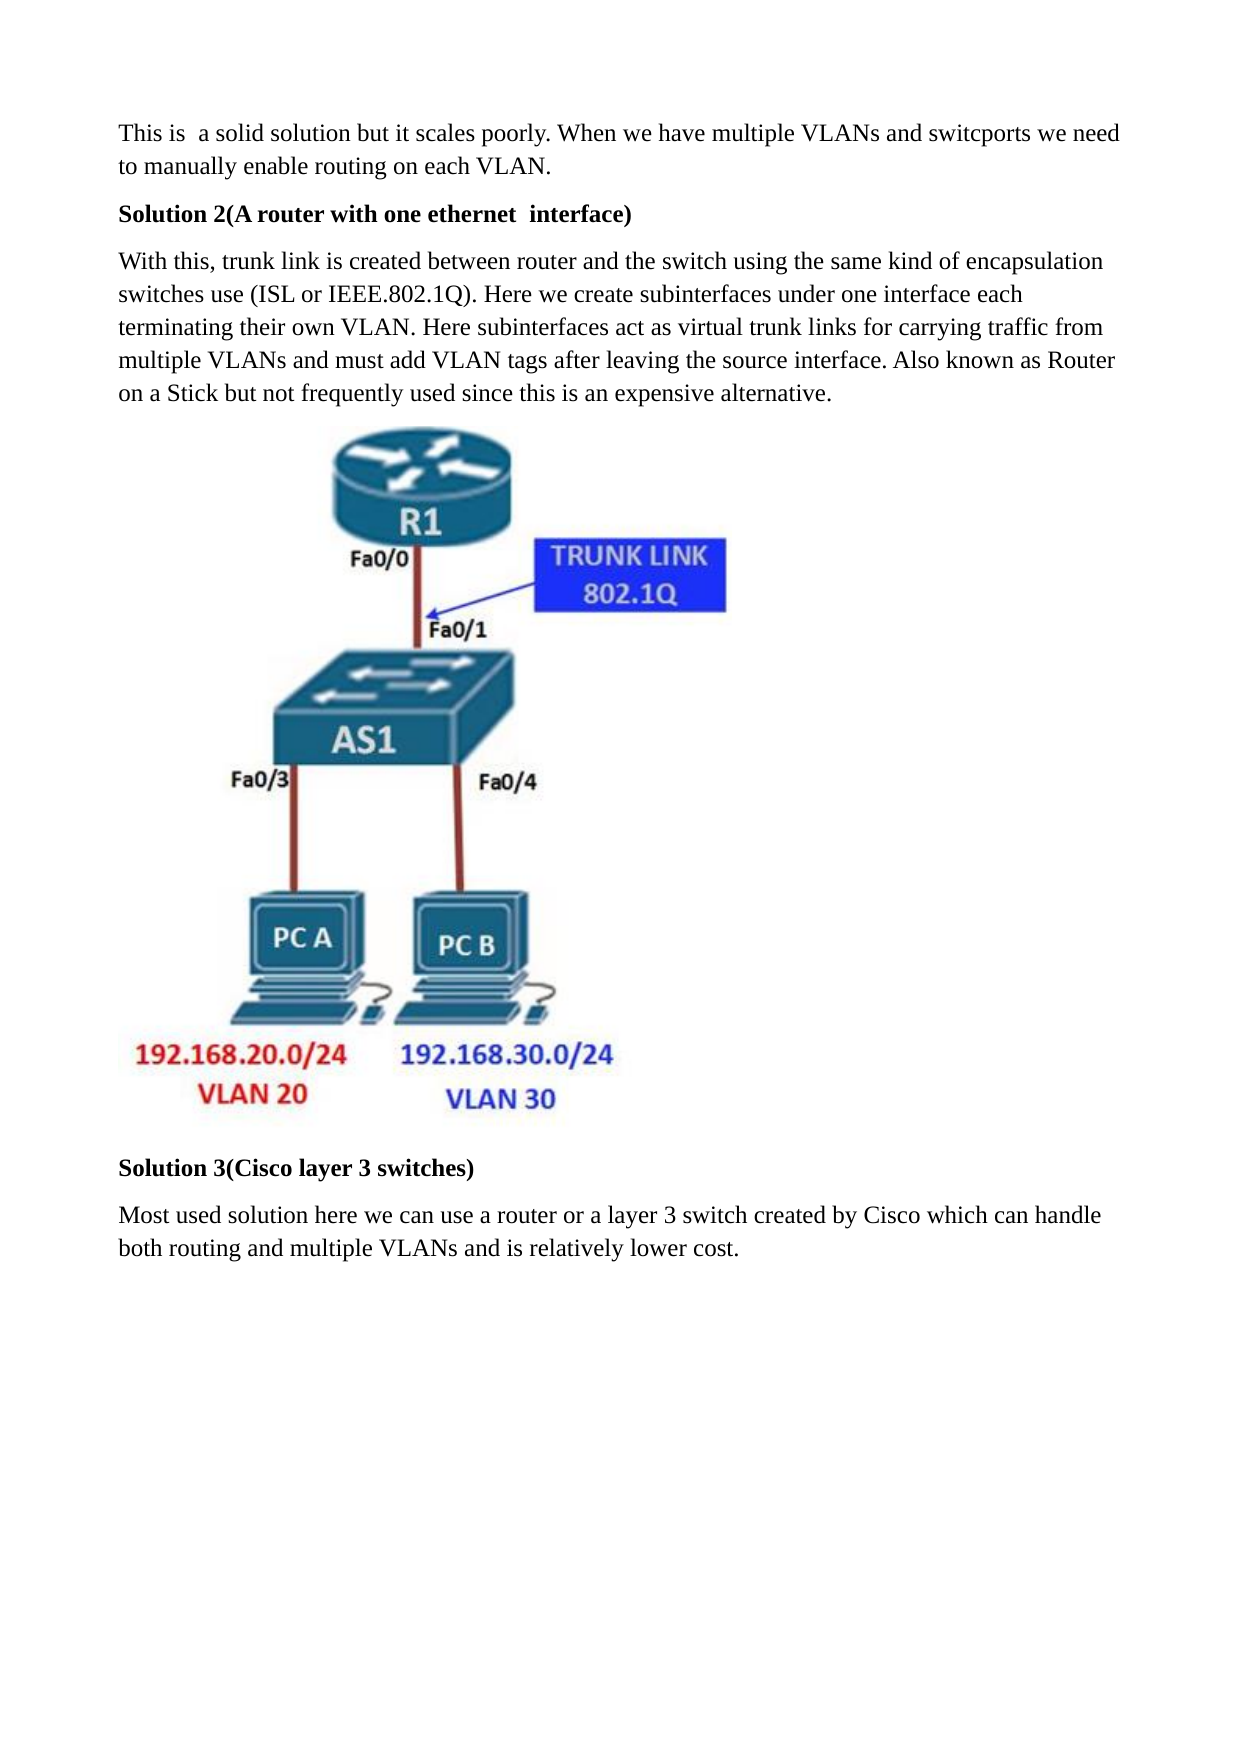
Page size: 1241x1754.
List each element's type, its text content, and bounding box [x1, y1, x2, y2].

text This is a solid solution but it scales poorly. When we have multiple VLANs and switcports we need to manually enable routing on each VLAN. [118, 118, 1122, 180]
text Solution 2(A router with one ethernet interface) [118, 199, 1122, 227]
picture [118, 426, 733, 1134]
text Solution 3(Cisco layer 3 switches) [118, 1153, 1122, 1181]
text Most used solution here we can use a router or a layer 3 switch created by Cisco which can handle both routing and multiple VLANs and is relatively lower cost. [118, 1200, 1122, 1262]
text With this, trunk link is created between router and the switch using the same kind of encapsulation switches use (ISL or IEEE.802.1Q). Here we create subinterfaces under one interface each terminating their own VLAN. Here subinterfaces act as virtual trunk links for carrying traffic from multiple VLANs and must add VLAN tags after leaving the source interface. Also known as Router on a Stick but not frequently used since this is an expensive alternative. [118, 246, 1122, 407]
